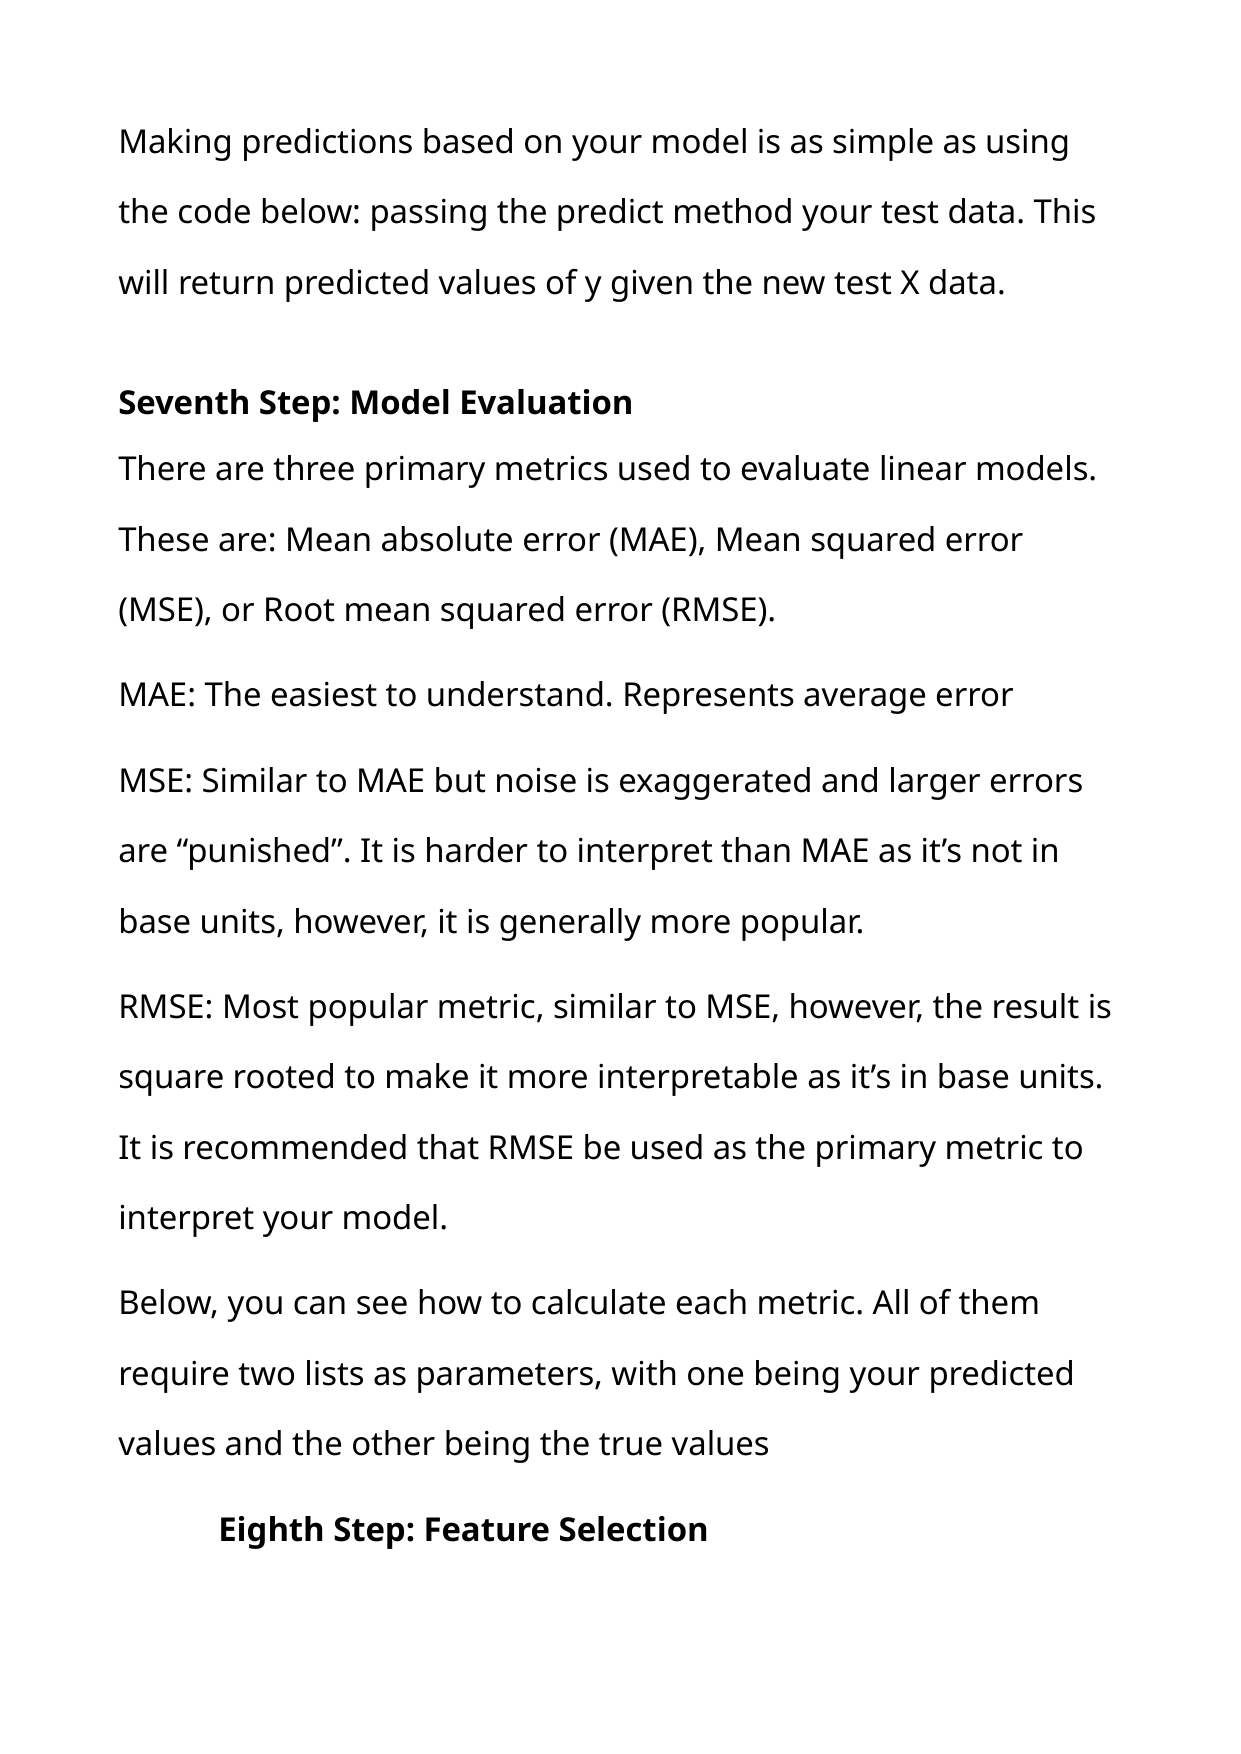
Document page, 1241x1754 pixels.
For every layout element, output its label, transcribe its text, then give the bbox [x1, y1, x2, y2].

text Eighth Step: Feature Selection [218, 1506, 1022, 1551]
text Seventh Step: Model Evaluation [118, 344, 1122, 424]
text MAE: The easiest to understand. Represents average error [118, 672, 1122, 716]
text MSE: Similar to MAE but noise is exaggerated and larger errors are “punished”. It is harder to interpret than MAE as it’s not in base units, however, it is generally more popular. [118, 757, 1122, 943]
text Making predictions based on your model is as simple as using the code below: passing the predict method your test data. This will return predicted values of y given the new test X data. [118, 118, 1122, 304]
text RMSE: Most popular metric, similar to MSE, however, the result is square rooted to make it more interpretable as it’s in base units. It is recommended that RMSE be used as the primary metric to interpret your model. [118, 983, 1122, 1239]
text Below, you can see how to calculate each metric. All of them require two lists as parameters, with one being your predicted values and the other being the true values [118, 1280, 1122, 1465]
text There are three primary metrics used to evaluate linear models. These are: Mean absolute error (MAE), Mean squared error (MSE), or Root mean squared error (RMSE). [118, 446, 1122, 631]
